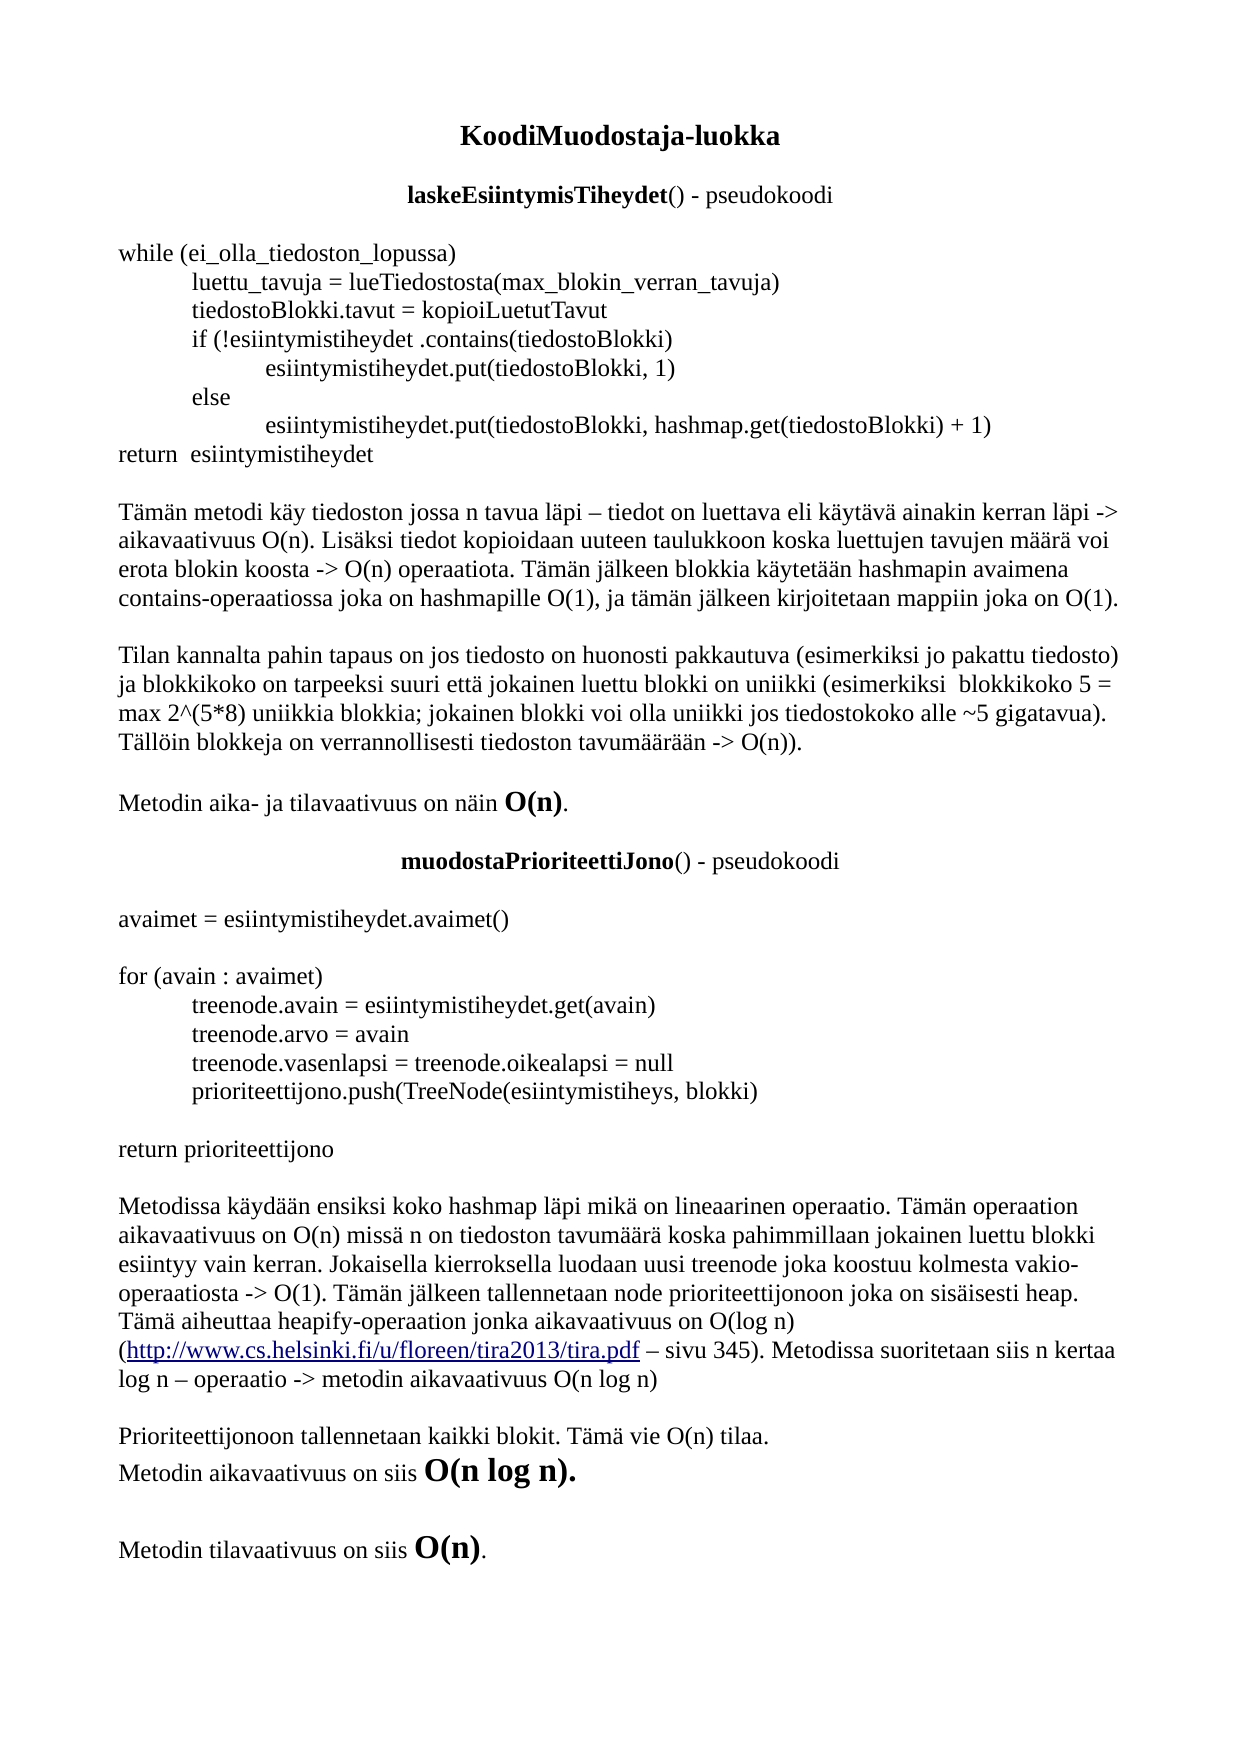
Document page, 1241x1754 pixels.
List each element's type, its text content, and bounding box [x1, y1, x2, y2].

text Metodin tilavaativuus on siis O(n). [118, 1527, 1122, 1565]
text avaimet = esiintymistiheydet.avaimet() [118, 904, 1122, 933]
text muodostaPrioriteettiJono() - pseudokoodi [118, 846, 1122, 875]
text treenode.arvo = avain [118, 1019, 1122, 1048]
text for (avain : avaimet) [118, 961, 1122, 990]
text laskeEsiintymisTiheydet() - pseudokoodi [118, 180, 1122, 209]
text return esiintymistiheydet [118, 439, 1122, 468]
text treenode.vasenlapsi = treenode.oikealapsi = null [118, 1048, 1122, 1076]
text Tilan kannalta pahin tapaus on jos tiedosto on huonosti pakkautuva (esimerkiksi jo pakattu tiedosto) ja blokkikoko on tarpeeksi suuri että jokainen luettu blokki on uniikki (esimerkiksi blokkikoko 5 = max 2^(5*8) uniikkia blokkia; jokainen blokki voi olla uniikki jos tiedostokoko alle ~5 gigatavua). Tällöin blokkeja on verrannollisesti tiedoston tavumäärään -> O(n)). [118, 640, 1122, 755]
text return prioriteettijono [118, 1134, 1122, 1163]
text esiintymistiheydet.put(tiedostoBlokki, 1) [118, 353, 1122, 382]
text while (ei_olla_tiedoston_lopussa) [118, 238, 1122, 267]
text Tämän metodi käy tiedoston jossa n tavua läpi – tiedot on luettava eli käytävä ainakin kerran läpi -> aikavaativuus O(n). Lisäksi tiedot kopioidaan uuteen taulukkoon koska luettujen tavujen määrä voi erota blokin koosta -> O(n) operaatiota. Tämän jälkeen blokkia käytetään hashmapin avaimena contains-operaatiossa joka on hashmapille O(1), ja tämän jälkeen kirjoitetaan mappiin joka on O(1). [118, 497, 1122, 612]
text Metodin aika- ja tilavaativuus on näin O(n). [118, 784, 1122, 818]
text KoodiMuodostaja-luokka [118, 118, 1122, 152]
text treenode.avain = esiintymistiheydet.get(avain) [118, 990, 1122, 1019]
text Metodissa käydään ensiksi koko hashmap läpi mikä on lineaarinen operaatio. Tämän operaation aikavaativuus on O(n) missä n on tiedoston tavumäärä koska pahimmillaan jokainen luettu blokki esiintyy vain kerran. Jokaisella kierroksella luodaan uusi treenode joka koostuu kolmesta vakio-operaatiosta -> O(1). Tämän jälkeen tallennetaan node prioriteettijonoon joka on sisäisesti heap. Tämä aiheuttaa heapify-operaation jonka aikavaativuus on O(log n) (http://www.cs.helsinki.fi/u/floreen/tira2013/tira.pdf – sivu 345). Metodissa suoritetaan siis n kertaa log n – operaatio -> metodin aikavaativuus O(n log n) [118, 1191, 1122, 1393]
text esiintymistiheydet.put(tiedostoBlokki, hashmap.get(tiedostoBlokki) + 1) [118, 410, 1122, 439]
text prioriteettijono.push(TreeNode(esiintymistiheys, blokki) [118, 1076, 1122, 1105]
text if (!esiintymistiheydet .contains(tiedostoBlokki) [118, 324, 1122, 353]
text luettu_tavuja = lueTiedostosta(max_blokin_verran_tavuja) [118, 267, 1122, 295]
text else [118, 382, 1122, 410]
text tiedostoBlokki.tavut = kopioiLuetutTavut [118, 295, 1122, 324]
text Metodin aikavaativuus on siis O(n log n). [118, 1450, 1122, 1488]
text Prioriteettijonoon tallennetaan kaikki blokit. Tämä vie O(n) tilaa. [118, 1421, 1122, 1450]
